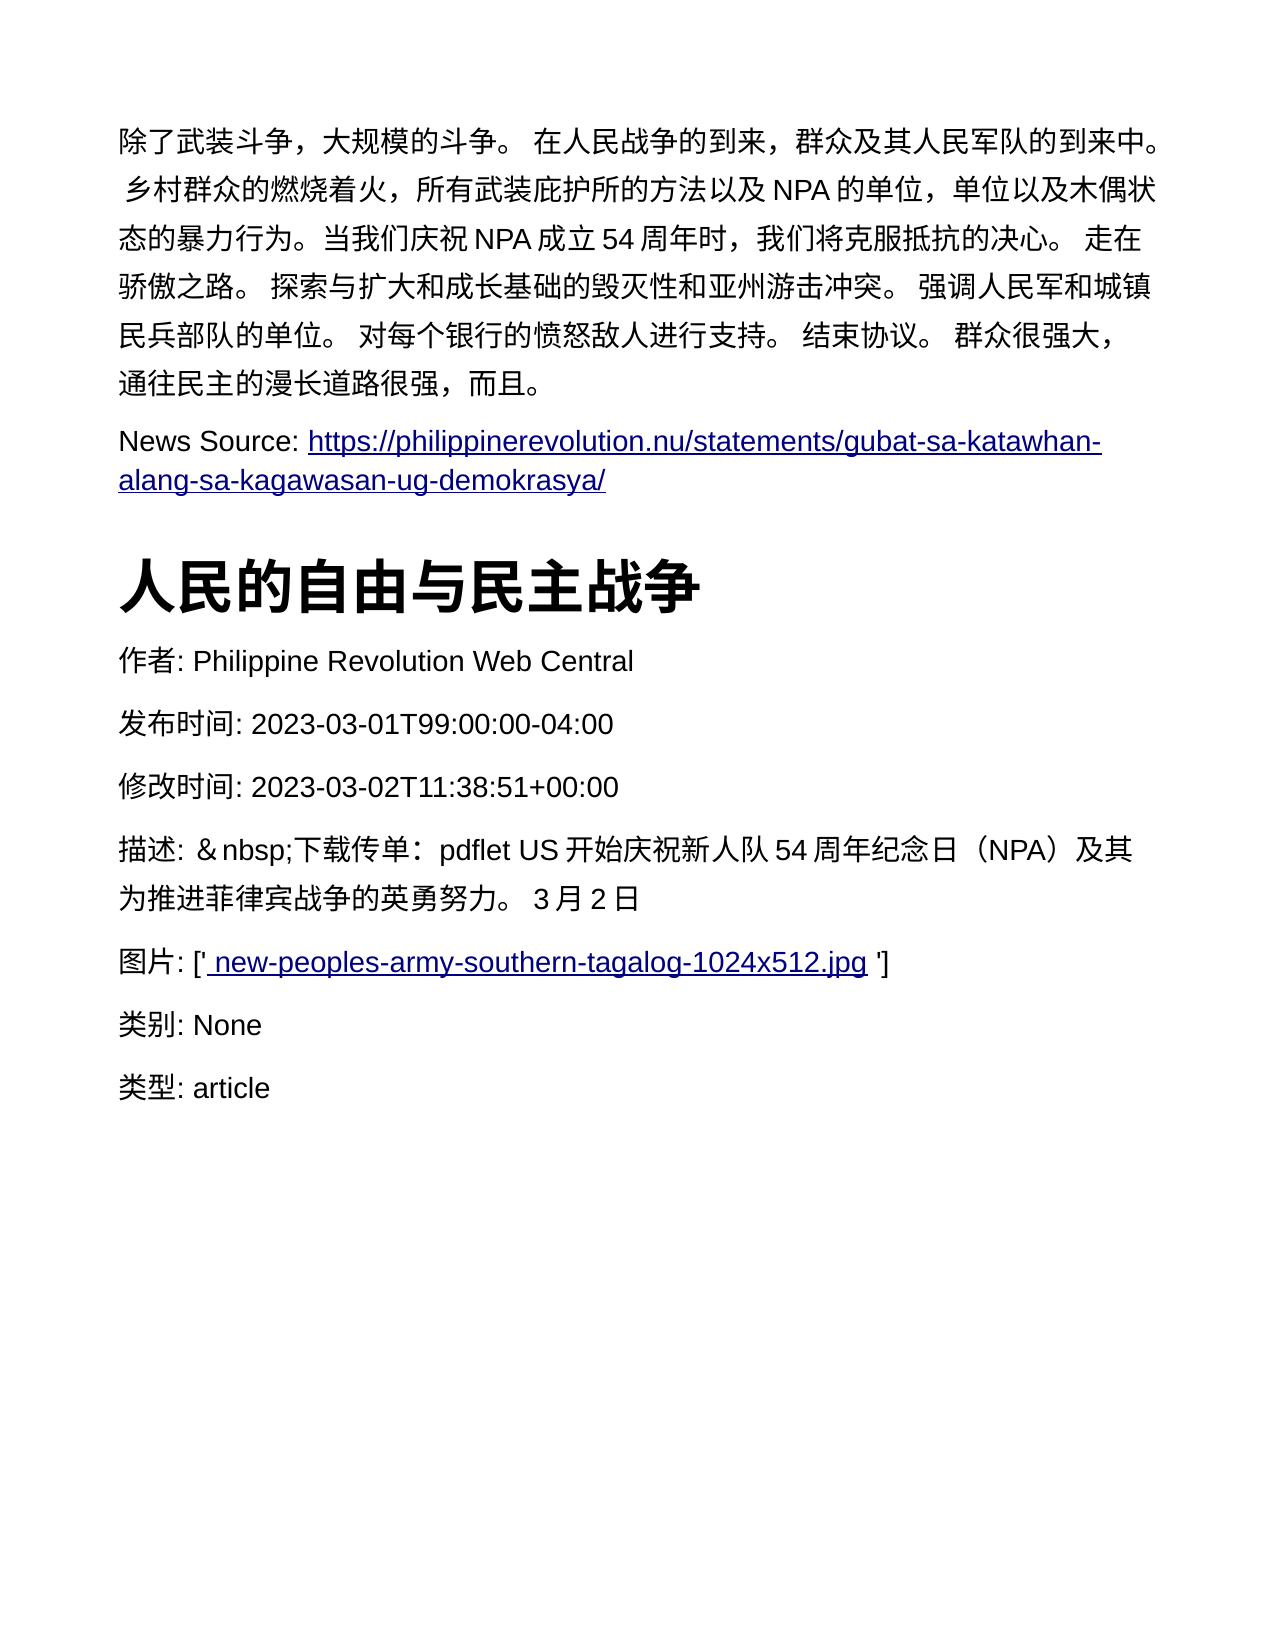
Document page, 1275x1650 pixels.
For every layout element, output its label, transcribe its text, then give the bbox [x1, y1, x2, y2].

text 修改时间: 2023-03-02T11:38:51+00:00 [118, 764, 1157, 806]
subtitle 人民的自由与民主战争 [118, 541, 1157, 625]
text 图片: [' new-peoples-army-southern-tagalog-1024x512.jpg '] [118, 939, 1157, 981]
text 作者: Philippine Revolution Web Central [118, 638, 1157, 680]
text 类型: article [118, 1065, 1157, 1107]
text 发布时间: 2023-03-01T99:00:00-04:00 [118, 701, 1157, 743]
text News Source: https://philippinerevolution.nu/statements/gubat-sa-katawhan-alang-sa-kagawasan-ug-demokrasya/ [118, 424, 1157, 496]
text 类别: None [118, 1002, 1157, 1044]
text 描述: ＆nbsp;下载传单：pdflet US开始庆祝新人队54周年纪念日（NPA）及其为推进菲律宾战争的英勇努力。 3月2日 [118, 827, 1157, 918]
text 除了武装斗争，大规模的斗争。 在人民战争的到来，群众及其人民军队的到来中。 乡村群众的燃烧着火，所有武装庇护所的方法以及NPA的单位，单位以及木偶状态的暴力行为。当我们庆祝NPA成立54周年时，我们将克服抵抗的决心。 走在骄傲之路。 探索与扩大和成长基础的毁灭性和亚州游击冲突。 强调人民军和城镇民兵部队的单位。 对每个银行的愤怒敌人进行支持。 结束协议。 群众很强大，通往民主的漫长道路很强，而且。 [118, 118, 1157, 403]
